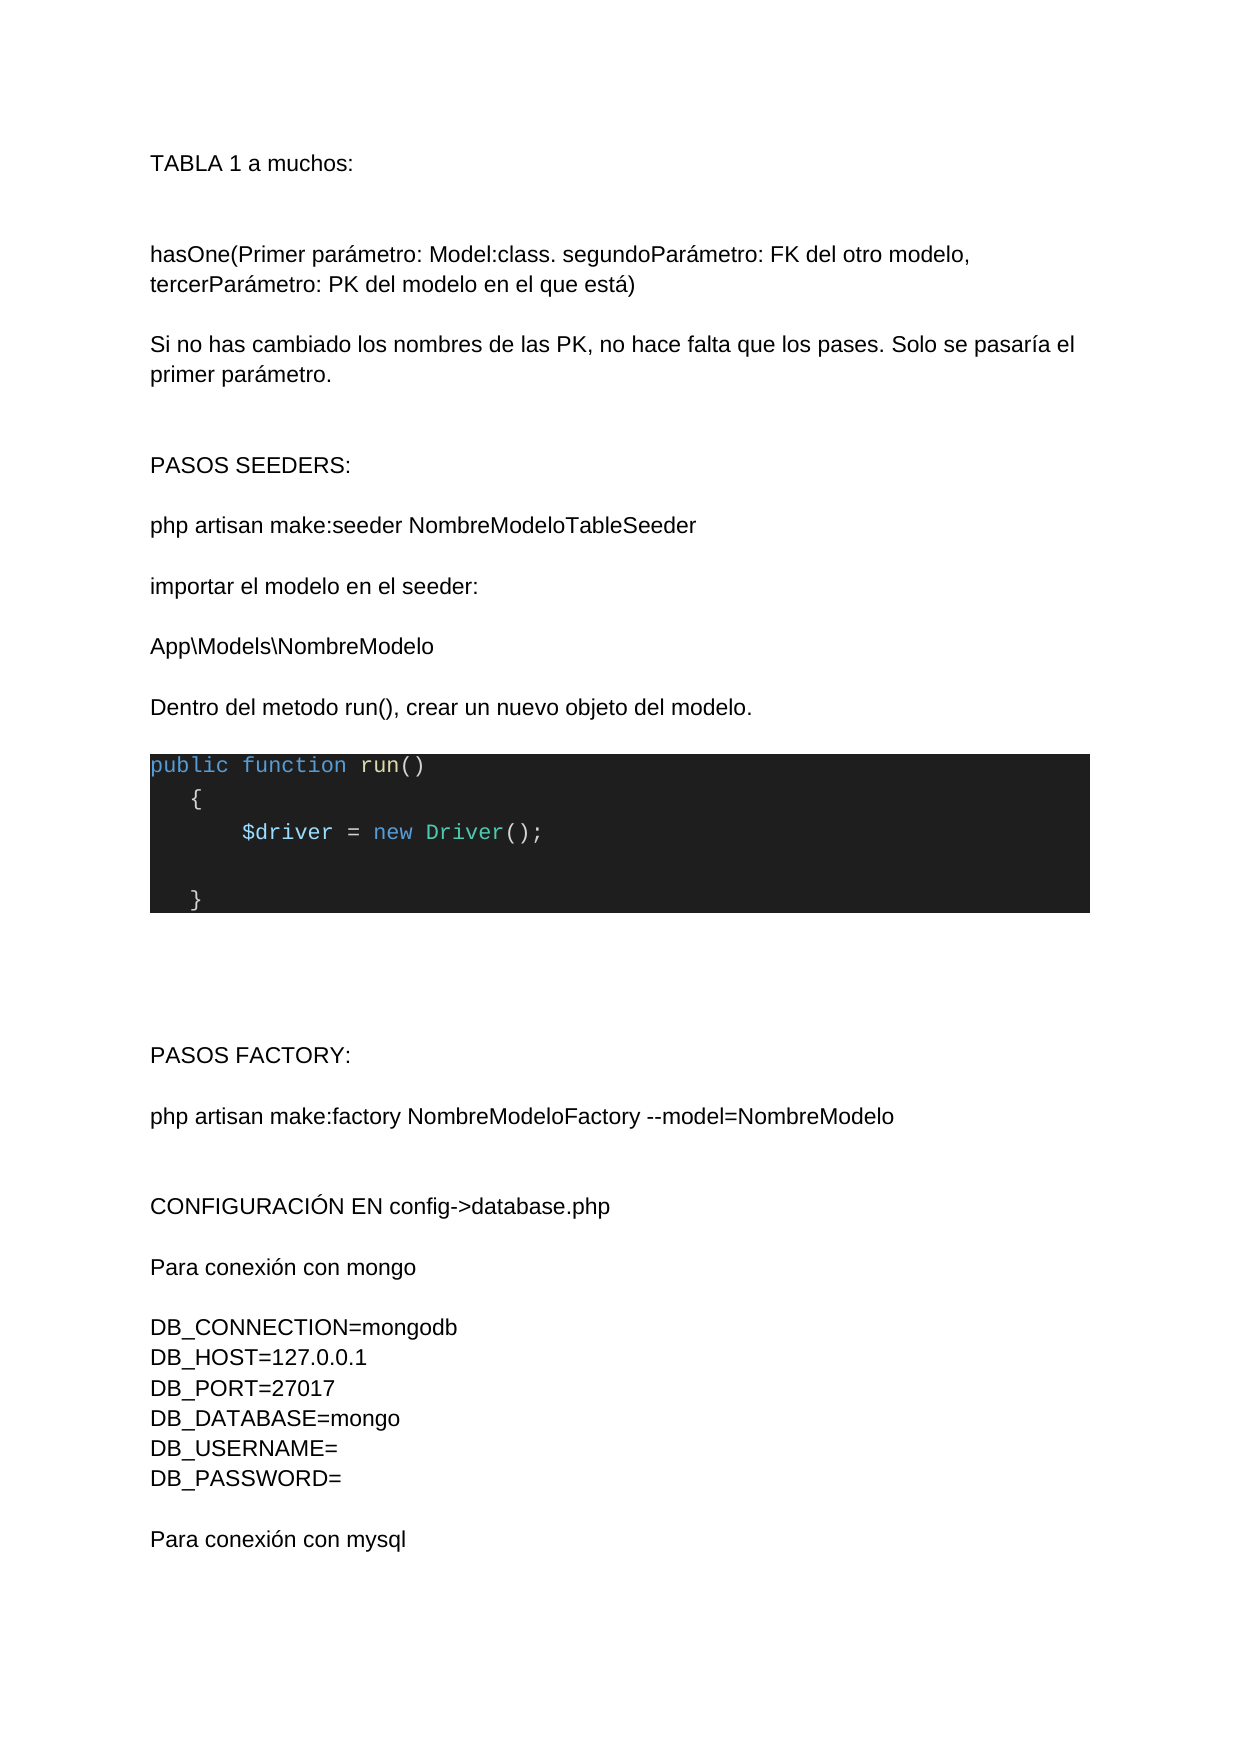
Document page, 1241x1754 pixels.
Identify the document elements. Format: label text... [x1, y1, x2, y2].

text { [150, 788, 1090, 812]
text DB_PASSWORD= [150, 1465, 1090, 1491]
text DB_HOST=127.0.0.1 [150, 1344, 1090, 1371]
text PASOS FACTORY: php artisan make:factory NombreModeloFactory --model=NombreModelo [150, 952, 1090, 1129]
text PASOS SEEDERS: [150, 452, 1090, 478]
text public function run() [150, 754, 1090, 779]
text importar el modelo en el seeder: [150, 573, 1090, 599]
text DB_DATABASE=mongo [150, 1405, 1090, 1431]
text DB_PORT=27017 [150, 1374, 1090, 1401]
text Si no has cambiado los nombres de las PK, no hace falta que los pases. Solo se pasaría el primer parámetro. [150, 331, 1090, 388]
text hasOne(Primer parámetro: Model:class. segundoParámetro: FK del otro modelo, tercerParámetro: PK del modelo en el que está) [150, 241, 1090, 297]
text App\Models\NombreModelo [150, 633, 1090, 660]
text php artisan make:seeder NombreModeloTableSeeder [150, 512, 1090, 539]
text Para conexión con mysql [150, 1526, 1090, 1552]
text Dentro del metodo run(), crear un nuevo objeto del modelo. [150, 694, 1090, 720]
text CONFIGURACIÓN EN config->database.php [150, 1193, 1090, 1219]
text DB_USERNAME= [150, 1435, 1090, 1461]
text } [150, 888, 1090, 913]
text TABLA 1 a muchos: [150, 150, 1090, 176]
text $driver = new Driver(); [150, 821, 1090, 846]
text Para conexión con mongo [150, 1254, 1090, 1280]
text DB_CONNECTION=mongodb [150, 1314, 1090, 1340]
